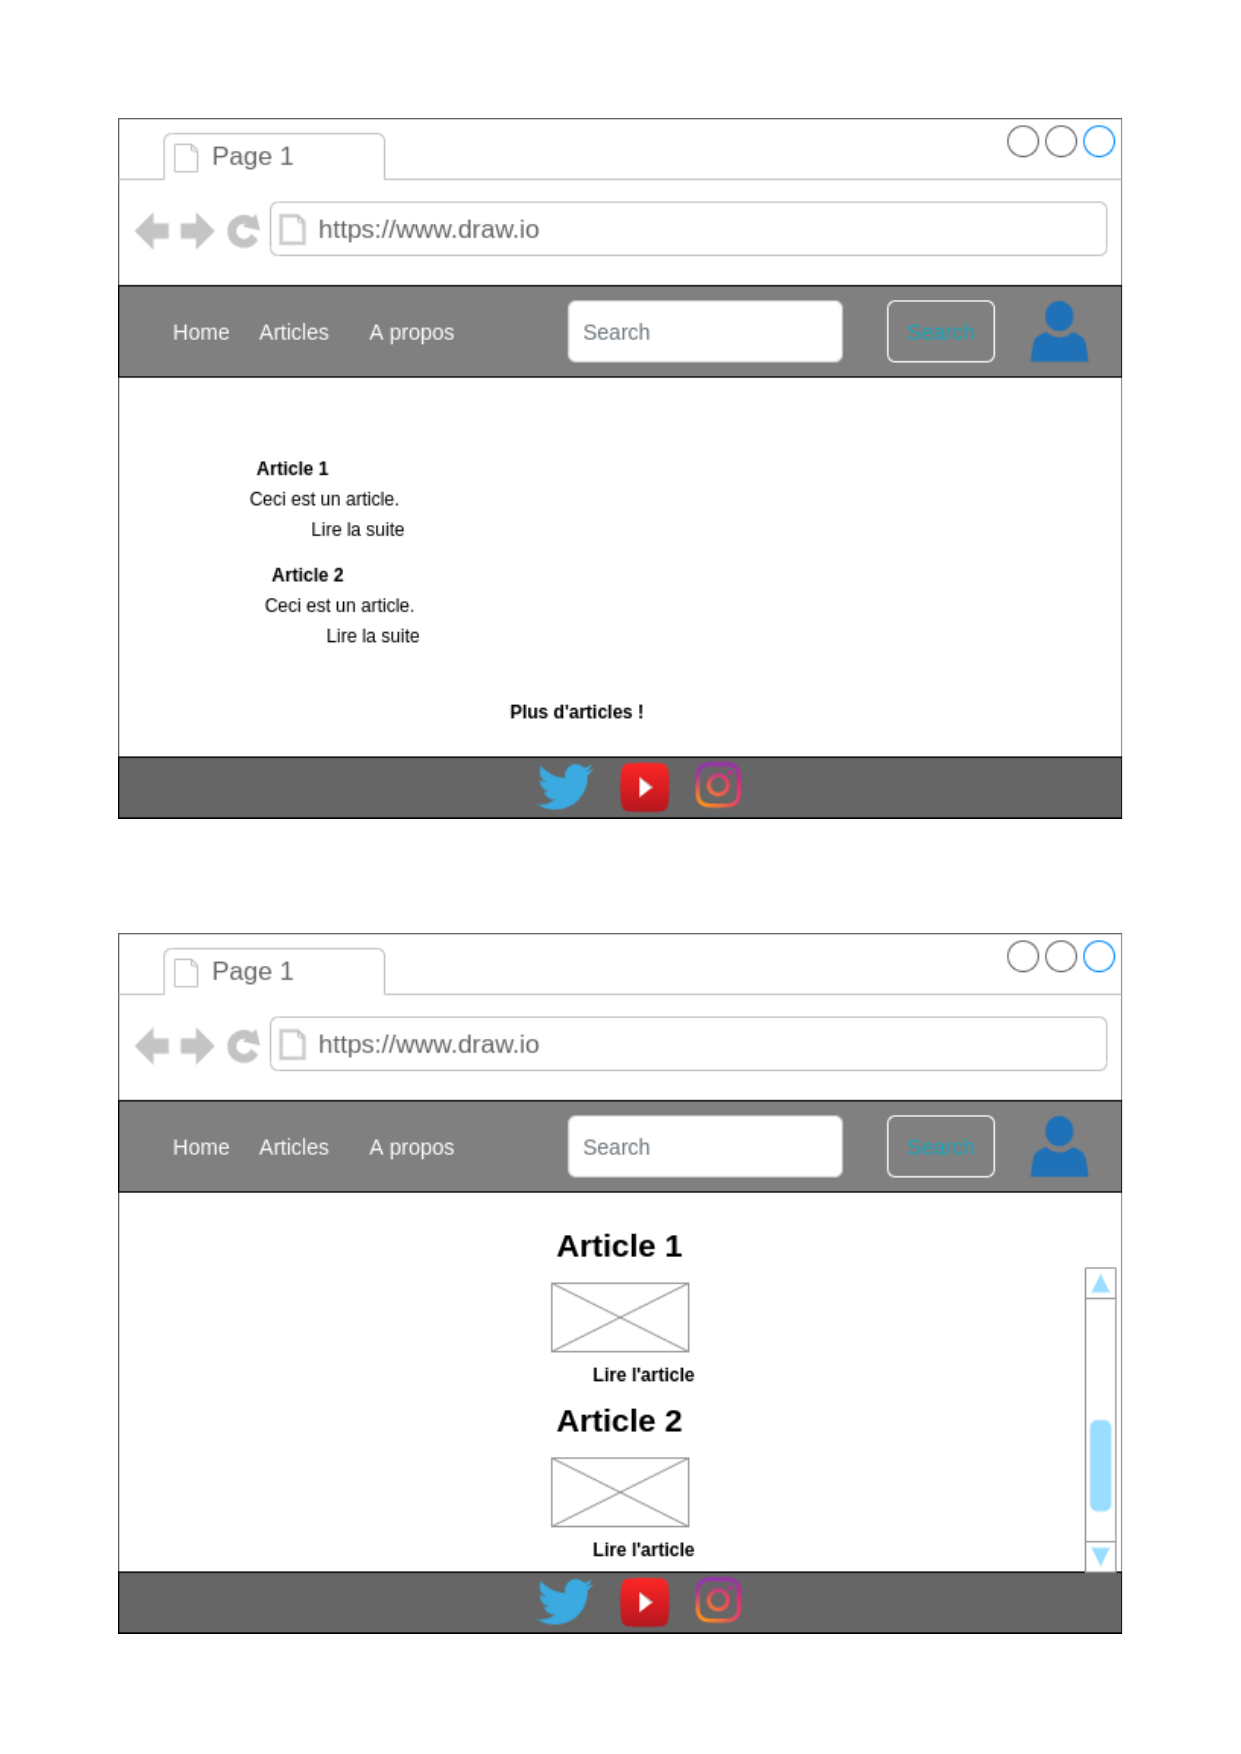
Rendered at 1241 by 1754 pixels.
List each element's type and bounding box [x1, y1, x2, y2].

picture [118, 933, 1123, 1634]
picture [118, 118, 1123, 819]
